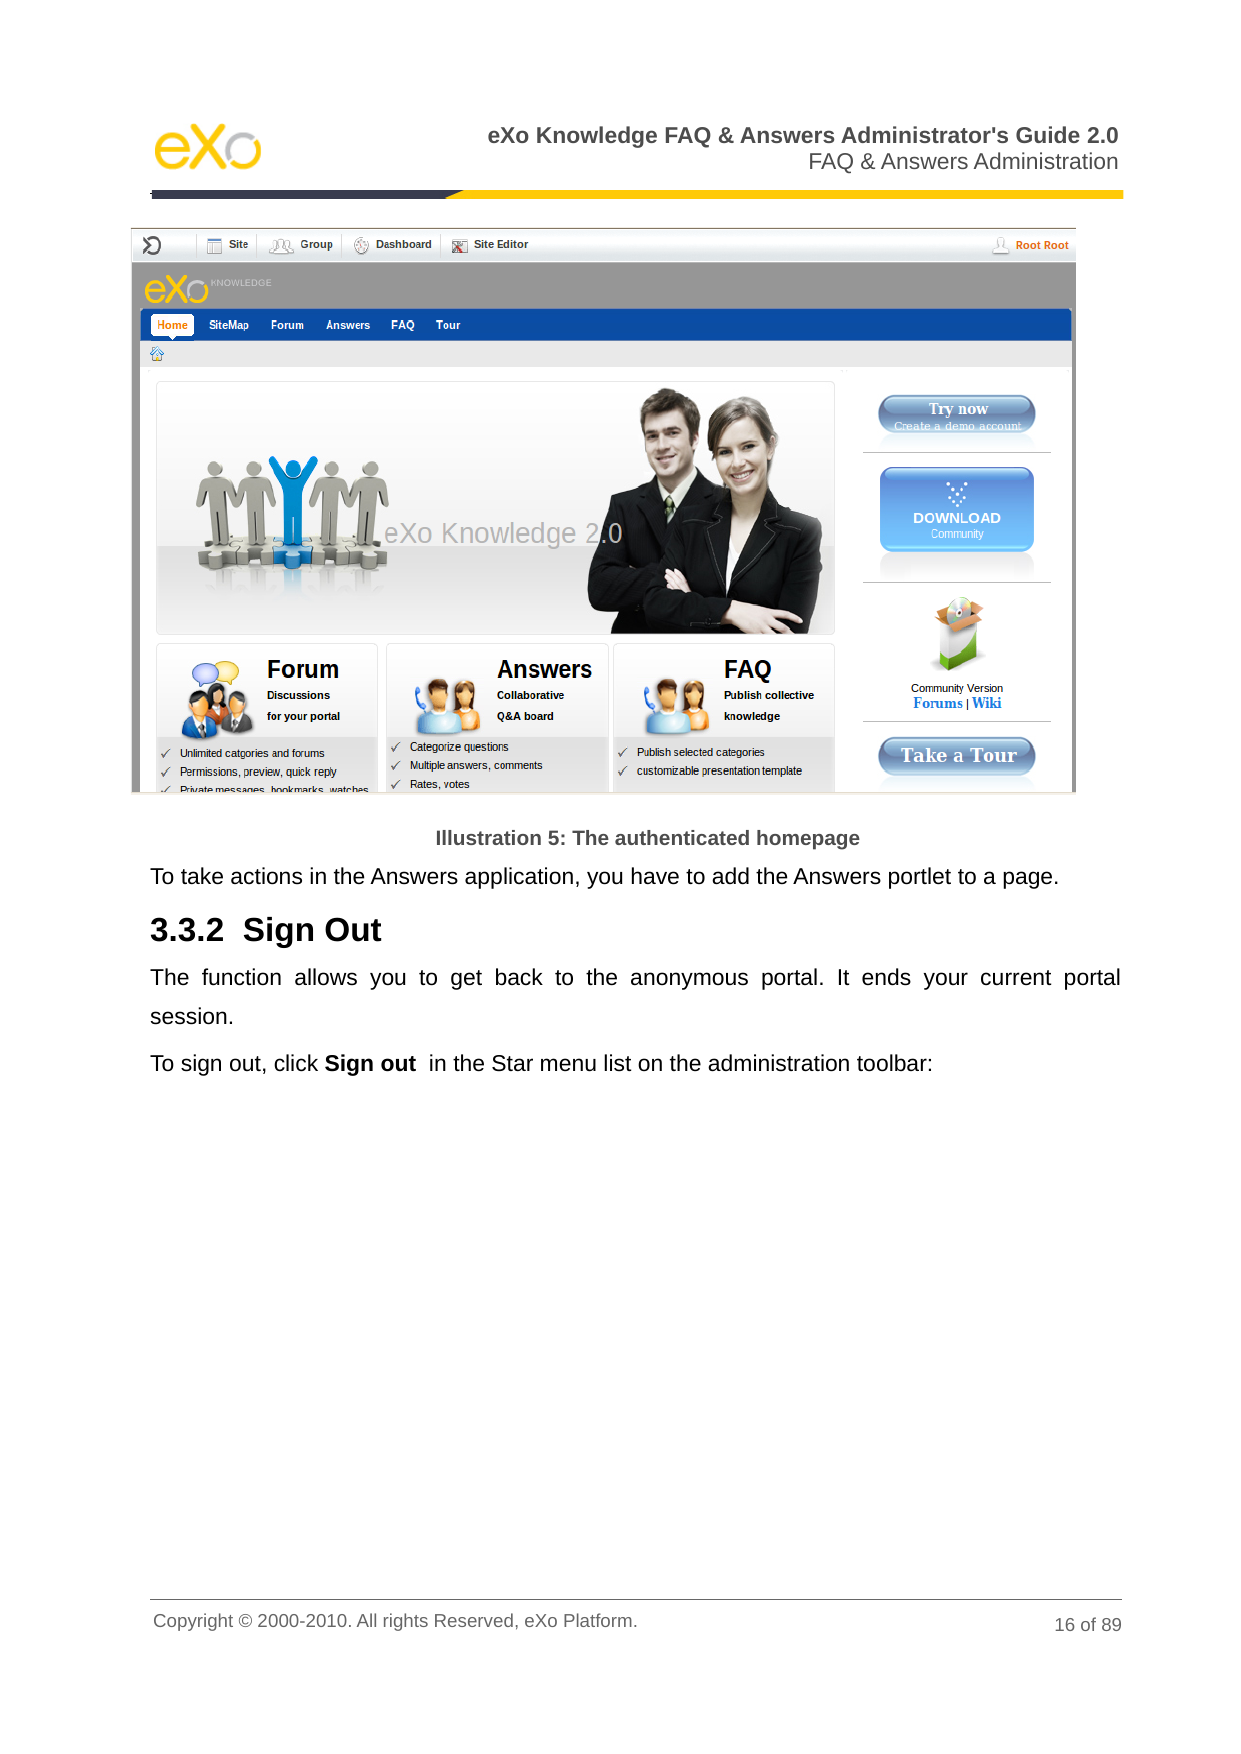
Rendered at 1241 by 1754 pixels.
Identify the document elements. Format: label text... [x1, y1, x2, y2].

text To take actions in the Answers application, you have to add the Answers portlet to a page. [150, 850, 1122, 889]
text [150, 223, 1148, 309]
text To sign out, click Sign out in the Star menu list on the administration toolbar: [76, 1050, 1122, 1076]
picture [155, 123, 262, 170]
text The function allows you to get back to the anonymous portal. It ends your current portal session. [150, 963, 1122, 1029]
picture [151, 190, 1124, 199]
text Illustration 5: The authenticated homepage [148, 309, 1148, 850]
picture [130, 227, 1076, 795]
subtitle Sign Out [150, 910, 1122, 948]
